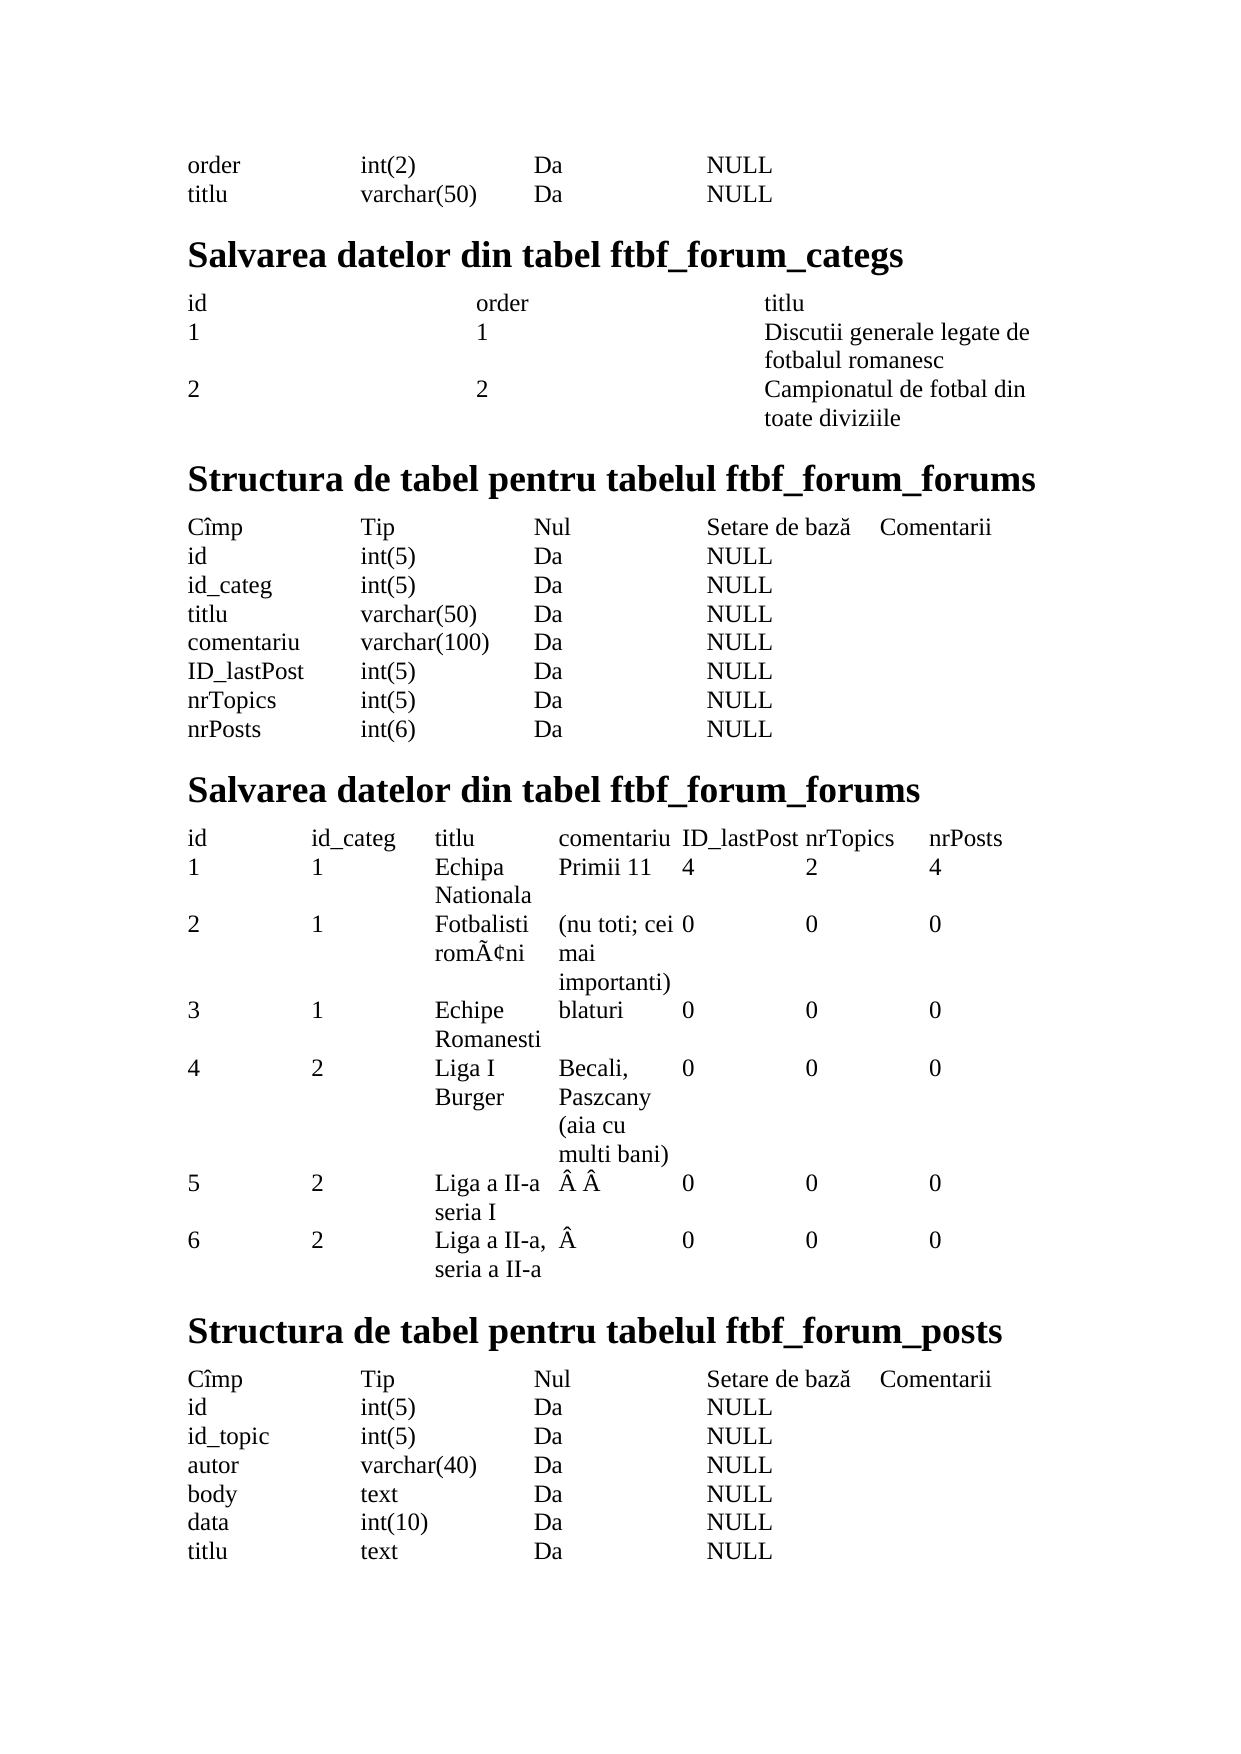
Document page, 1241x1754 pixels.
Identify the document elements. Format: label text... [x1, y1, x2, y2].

table_header order [476, 288, 764, 317]
table_cell Da [534, 685, 706, 714]
table_cell Da [534, 541, 706, 570]
table_cell NULL [706, 599, 879, 627]
subtitle Salvarea datelor din tabel ftbf_forum_forums [187, 767, 1053, 811]
table_cell Liga a II-a, seria a II-a [435, 1226, 558, 1283]
table_cell 0 [805, 996, 929, 1053]
table_cell NULL [706, 150, 879, 179]
table_cell Becali, Paszcany (aia cu multi bani) [558, 1053, 682, 1168]
table_cell Da [534, 599, 706, 627]
table_cell Fotbalisti romÃ¢ni [435, 909, 558, 996]
table_cell nrTopics [188, 685, 360, 714]
table_cell 0 [929, 1168, 1053, 1226]
table_cell 0 [805, 909, 929, 996]
table_cell 5 [188, 1168, 311, 1226]
table_cell 1 [188, 852, 311, 909]
table_cell varchar(100) [360, 628, 533, 656]
table_cell int(5) [360, 541, 533, 570]
table_cell Primii 11 [558, 852, 682, 909]
table_cell 0 [929, 996, 1053, 1053]
table_cell 2 [805, 852, 929, 909]
table_header nrTopics [805, 823, 929, 852]
table_cell Da [534, 1393, 706, 1421]
table_cell Echipa Nationala [435, 852, 558, 909]
table_cell Da [534, 1508, 706, 1536]
table_cell Liga a II-a seria I [435, 1168, 558, 1226]
table_cell Echipe Romanesti [435, 996, 558, 1053]
table_cell int(10) [360, 1508, 533, 1536]
table_cell body [188, 1479, 360, 1507]
table_header ID_lastPost [682, 823, 805, 852]
table_cell id [188, 541, 360, 570]
table_cell NULL [706, 1536, 879, 1565]
table_cell titlu [188, 599, 360, 627]
table_header nrPosts [929, 823, 1053, 852]
table_cell 2 [311, 1168, 434, 1226]
table_header Nul [534, 1364, 706, 1392]
table_cell data [188, 1508, 360, 1536]
table_cell int(5) [360, 570, 533, 599]
table_cell NULL [706, 656, 879, 685]
table_cell NULL [706, 1450, 879, 1479]
table_cell NULL [706, 1393, 879, 1421]
table_cell NULL [706, 541, 879, 570]
table_cell Discutii generale legate de fotbalul romanesc [764, 317, 1053, 374]
table_cell (nu toti; cei mai importanti) [558, 909, 682, 996]
table_cell autor [188, 1450, 360, 1479]
table_cell [880, 541, 1053, 570]
table_cell [880, 179, 1053, 207]
table_cell NULL [706, 1421, 879, 1450]
table_cell [880, 1393, 1053, 1421]
table_cell 1 [311, 909, 434, 996]
table_cell [880, 1536, 1053, 1565]
table_cell blaturi [558, 996, 682, 1053]
table_header Cîmp [188, 513, 360, 541]
table_cell text [360, 1536, 533, 1565]
table_cell titlu [188, 179, 360, 207]
table_header Comentarii [880, 513, 1053, 541]
table_cell int(5) [360, 1393, 533, 1421]
table_cell 2 [311, 1226, 434, 1283]
table_cell int(2) [360, 150, 533, 179]
table_cell Da [534, 570, 706, 599]
table_cell NULL [706, 714, 879, 742]
subtitle Salvarea datelor din tabel ftbf_forum_categs [187, 232, 1053, 276]
table_cell text [360, 1479, 533, 1507]
table_cell 0 [929, 909, 1053, 996]
table_cell [880, 599, 1053, 627]
table_cell ID_lastPost [188, 656, 360, 685]
table_cell [880, 656, 1053, 685]
table_cell 4 [929, 852, 1053, 909]
table_cell [880, 714, 1053, 742]
table_cell varchar(50) [360, 179, 533, 207]
table_cell [880, 685, 1053, 714]
table_cell NULL [706, 570, 879, 599]
table_cell [880, 150, 1053, 179]
table_header Tip [360, 1364, 533, 1392]
table_cell int(6) [360, 714, 533, 742]
table_cell 1 [311, 996, 434, 1053]
table_header comentariu [558, 823, 682, 852]
table_cell titlu [188, 1536, 360, 1565]
table_cell comentariu [188, 628, 360, 656]
table_header Cîmp [188, 1364, 360, 1392]
table_cell varchar(40) [360, 1450, 533, 1479]
table_header titlu [435, 823, 558, 852]
table_cell 0 [682, 1053, 805, 1168]
table_cell 0 [805, 1226, 929, 1283]
table_cell [880, 628, 1053, 656]
table_cell 1 [311, 852, 434, 909]
table_cell 4 [682, 852, 805, 909]
table_cell 0 [805, 1053, 929, 1168]
table_header id [188, 823, 311, 852]
table_cell nrPosts [188, 714, 360, 742]
table_header Tip [360, 513, 533, 541]
table_cell Da [534, 656, 706, 685]
table_cell 0 [682, 909, 805, 996]
table_cell 6 [188, 1226, 311, 1283]
table_cell Da [534, 714, 706, 742]
table_header Nul [534, 513, 706, 541]
table_cell 3 [188, 996, 311, 1053]
table_cell Â [558, 1226, 682, 1283]
table_cell int(5) [360, 685, 533, 714]
table_cell [880, 1421, 1053, 1450]
table_cell varchar(50) [360, 599, 533, 627]
table_cell 2 [188, 374, 476, 432]
table_cell Liga I Burger [435, 1053, 558, 1168]
table_cell NULL [706, 179, 879, 207]
table_cell [880, 1450, 1053, 1479]
table_cell Da [534, 1421, 706, 1450]
table_cell Da [534, 628, 706, 656]
table_cell 2 [311, 1053, 434, 1168]
table_cell 4 [188, 1053, 311, 1168]
subtitle Structura de tabel pentru tabelul ftbf_forum_forums [187, 457, 1053, 500]
table_cell int(5) [360, 656, 533, 685]
table_header Setare de bază [706, 513, 879, 541]
table_cell Â Â [558, 1168, 682, 1226]
table_cell 2 [188, 909, 311, 996]
table_cell id_topic [188, 1421, 360, 1450]
table_header id_categ [311, 823, 434, 852]
table_cell 0 [682, 1168, 805, 1226]
table_cell NULL [706, 1508, 879, 1536]
table_header titlu [764, 288, 1053, 317]
table_cell 1 [188, 317, 476, 374]
table_cell Da [534, 1479, 706, 1507]
table_cell Da [534, 179, 706, 207]
table_cell 0 [682, 1226, 805, 1283]
table_cell 1 [476, 317, 764, 374]
table_cell id [188, 1393, 360, 1421]
subtitle Structura de tabel pentru tabelul ftbf_forum_posts [187, 1308, 1053, 1351]
table_cell NULL [706, 628, 879, 656]
table_cell [880, 570, 1053, 599]
table_cell [880, 1479, 1053, 1507]
table_cell Da [534, 1450, 706, 1479]
table_cell NULL [706, 685, 879, 714]
table_cell [880, 1508, 1053, 1536]
table_cell 0 [929, 1053, 1053, 1168]
table_cell Da [534, 1536, 706, 1565]
table_cell order [188, 150, 360, 179]
table_cell 0 [929, 1226, 1053, 1283]
table_header Setare de bază [706, 1364, 879, 1392]
table_cell 2 [476, 374, 764, 432]
table_cell 0 [805, 1168, 929, 1226]
table_cell Campionatul de fotbal din toate diviziile [764, 374, 1053, 432]
table_cell 0 [682, 996, 805, 1053]
table_header Comentarii [880, 1364, 1053, 1392]
table_header id [188, 288, 476, 317]
table_cell int(5) [360, 1421, 533, 1450]
table_cell NULL [706, 1479, 879, 1507]
table_cell id_categ [188, 570, 360, 599]
table_cell Da [534, 150, 706, 179]
